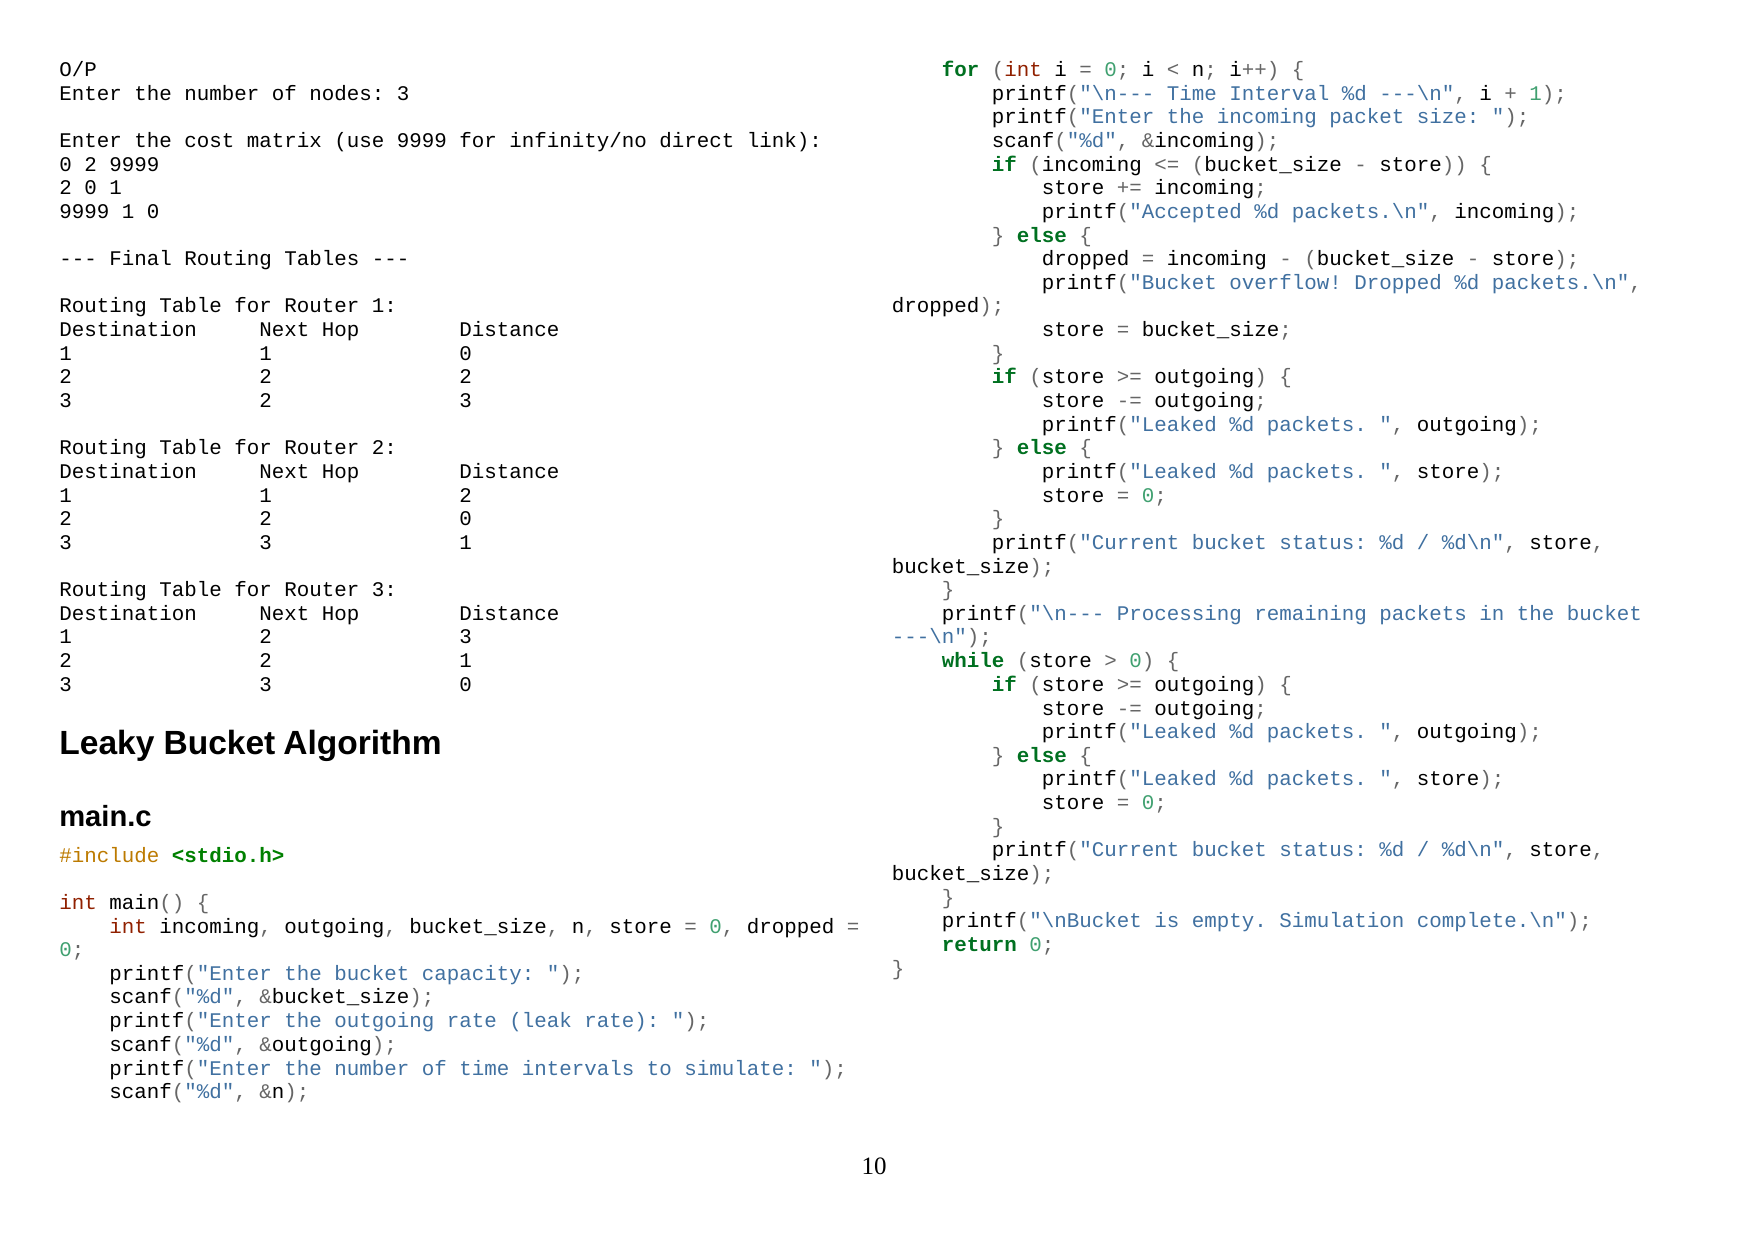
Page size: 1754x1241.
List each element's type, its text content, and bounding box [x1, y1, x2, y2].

text printf("Leaked %d packets. ", store); [892, 768, 1695, 792]
text 3 2 3 [59, 390, 862, 414]
text 2 2 2 [59, 366, 862, 390]
text return 0; [892, 934, 1695, 958]
text } [892, 579, 1695, 603]
text printf("Enter the number of time intervals to simulate: "); [59, 1057, 862, 1081]
text } [892, 343, 1695, 366]
text dropped = incoming - (bucket_size - store); [892, 248, 1695, 272]
text scanf("%d", &incoming); [892, 130, 1695, 154]
text int incoming, outgoing, bucket_size, n, store = 0, dropped = 0; [59, 916, 862, 963]
text #include <stdio.h> [59, 845, 862, 868]
text if (store >= outgoing) { [892, 366, 1695, 390]
text Enter the cost matrix (use 9999 for infinity/no direct link): [59, 130, 862, 154]
text printf("Accepted %d packets.\n", incoming); [892, 201, 1695, 224]
text printf("Leaked %d packets. ", outgoing); [892, 414, 1695, 437]
text scanf("%d", &outgoing); [59, 1034, 862, 1057]
text 1 2 3 [59, 627, 862, 650]
text store = bucket_size; [892, 319, 1695, 343]
text 0 2 9999 [59, 154, 862, 177]
text int main() { [59, 892, 862, 916]
text printf("\n--- Time Interval %d ---\n", i + 1); [892, 83, 1695, 106]
text 2 2 1 [59, 650, 862, 674]
text Destination Next Hop Distance [59, 603, 862, 627]
text --- Final Routing Tables --- [59, 248, 862, 272]
text store -= outgoing; [892, 390, 1695, 414]
text 2 0 1 [59, 177, 862, 201]
text } [892, 887, 1695, 910]
text printf("Leaked %d packets. ", outgoing); [892, 721, 1695, 745]
text Destination Next Hop Distance [59, 319, 862, 343]
text 1 1 2 [59, 485, 862, 508]
text 9999 1 0 [59, 201, 862, 224]
text 1 1 0 [59, 343, 862, 366]
text } else { [892, 745, 1695, 768]
text 3 3 0 [59, 674, 862, 697]
text printf("Leaked %d packets. ", store); [892, 461, 1695, 485]
text printf("Bucket overflow! Dropped %d packets.\n", dropped); [892, 272, 1695, 319]
text printf("\n--- Processing remaining packets in the bucket ---\n"); [892, 603, 1695, 650]
text Routing Table for Router 2: [59, 437, 862, 461]
text store += incoming; [892, 177, 1695, 201]
text } [892, 816, 1695, 839]
text printf("Enter the outgoing rate (leak rate): "); [59, 1010, 862, 1034]
text for (int i = 0; i < n; i++) { [892, 59, 1695, 83]
text store = 0; [892, 485, 1695, 508]
text printf("Enter the incoming packet size: "); [892, 106, 1695, 130]
text printf("Current bucket status: %d / %d\n", store, bucket_size); [892, 839, 1695, 887]
text O/P [59, 59, 862, 83]
text } [892, 958, 1695, 981]
text printf("Current bucket status: %d / %d\n", store, bucket_size); [892, 532, 1695, 579]
subtitle Leaky Bucket Algorithm [59, 722, 862, 761]
text } else { [892, 437, 1695, 461]
text if (store >= outgoing) { [892, 674, 1695, 697]
text } [892, 508, 1695, 532]
text store -= outgoing; [892, 697, 1695, 721]
text 2 2 0 [59, 508, 862, 532]
text scanf("%d", &n); [59, 1081, 862, 1105]
text Enter the number of nodes: 3 [59, 83, 862, 106]
text } else { [892, 224, 1695, 248]
text if (incoming <= (bucket_size - store)) { [892, 154, 1695, 177]
text store = 0; [892, 792, 1695, 816]
text while (store > 0) { [892, 650, 1695, 674]
subtitle main.c [59, 799, 862, 832]
text printf("\nBucket is empty. Simulation complete.\n"); [892, 910, 1695, 934]
text scanf("%d", &bucket_size); [59, 987, 862, 1010]
text Routing Table for Router 3: [59, 579, 862, 603]
text printf("Enter the bucket capacity: "); [59, 963, 862, 987]
text 3 3 1 [59, 532, 862, 556]
text Destination Next Hop Distance [59, 461, 862, 485]
text Routing Table for Router 1: [59, 296, 862, 319]
